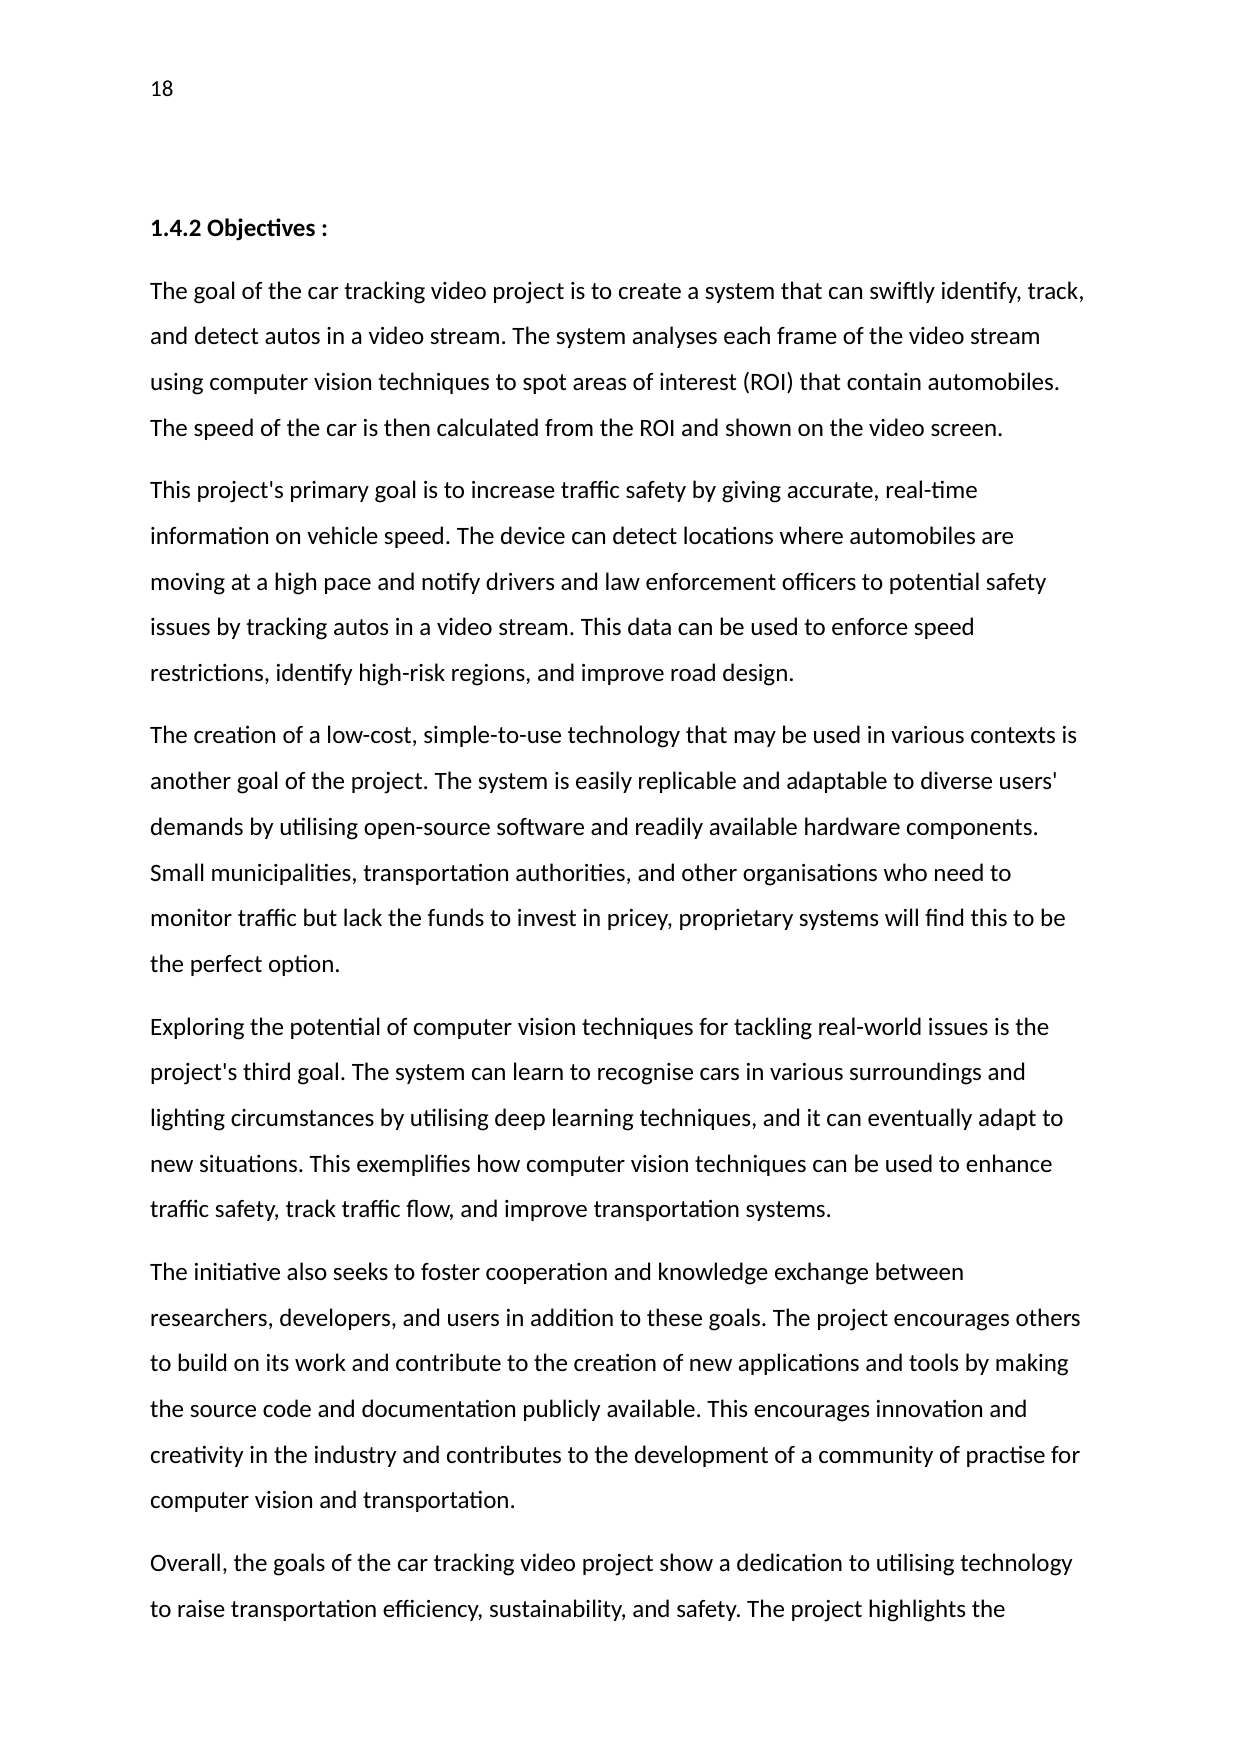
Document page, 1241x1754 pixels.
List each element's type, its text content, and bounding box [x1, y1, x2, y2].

text The creation of a low-cost, simple-to-use technology that may be used in various contexts is another goal of the project. The system is easily replicable and adaptable to diverse users' demands by utilising open-source software and readily available hardware components. Small municipalities, transportation authorities, and other organisations who need to monitor traffic but lack the funds to invest in pricey, proprietary systems will find this to be the perfect option. [150, 720, 1090, 979]
text The goal of the car tracking video project is to create a system that can swiftly identify, track, and detect autos in a video stream. The system analyses each frame of the video stream using computer vision techniques to spot areas of interest (ROI) that contain automobiles. The speed of the car is then calculated from the ROI and shown on the video screen. [150, 275, 1090, 442]
text Exploring the potential of computer vision techniques for tackling real-world issues is the project's third goal. The system can learn to recognise cars in various surroundings and lighting circumstances by utilising deep learning techniques, and it can eventually adapt to new situations. This exemplifies how computer vision techniques can be used to enhance traffic safety, track traffic flow, and improve transportation systems. [150, 1011, 1090, 1224]
text Overall, the goals of the car tracking video project show a dedication to utilising technology to raise transportation efficiency, sustainability, and safety. The project highlights the [150, 1547, 1090, 1623]
text 1.4.2 Objectives : [150, 212, 1090, 243]
text The initiative also seeks to foster cooperation and knowledge exchange between researchers, developers, and users in addition to these goals. The project encourages others to build on its work and contribute to the creation of new applications and tools by making the source code and documentation publicly available. This encourages innovation and creativity in the industry and contributes to the development of a community of practise for computer vision and transportation. [150, 1256, 1090, 1515]
text This project's primary goal is to increase traffic safety by giving accurate, real-time information on vehicle speed. The device can detect locations where automobiles are moving at a high pace and notify drivers and law enforcement officers to potential safety issues by tracking autos in a video stream. This data can be used to enforce speed restrictions, identify high-risk regions, and improve road design. [150, 474, 1090, 688]
